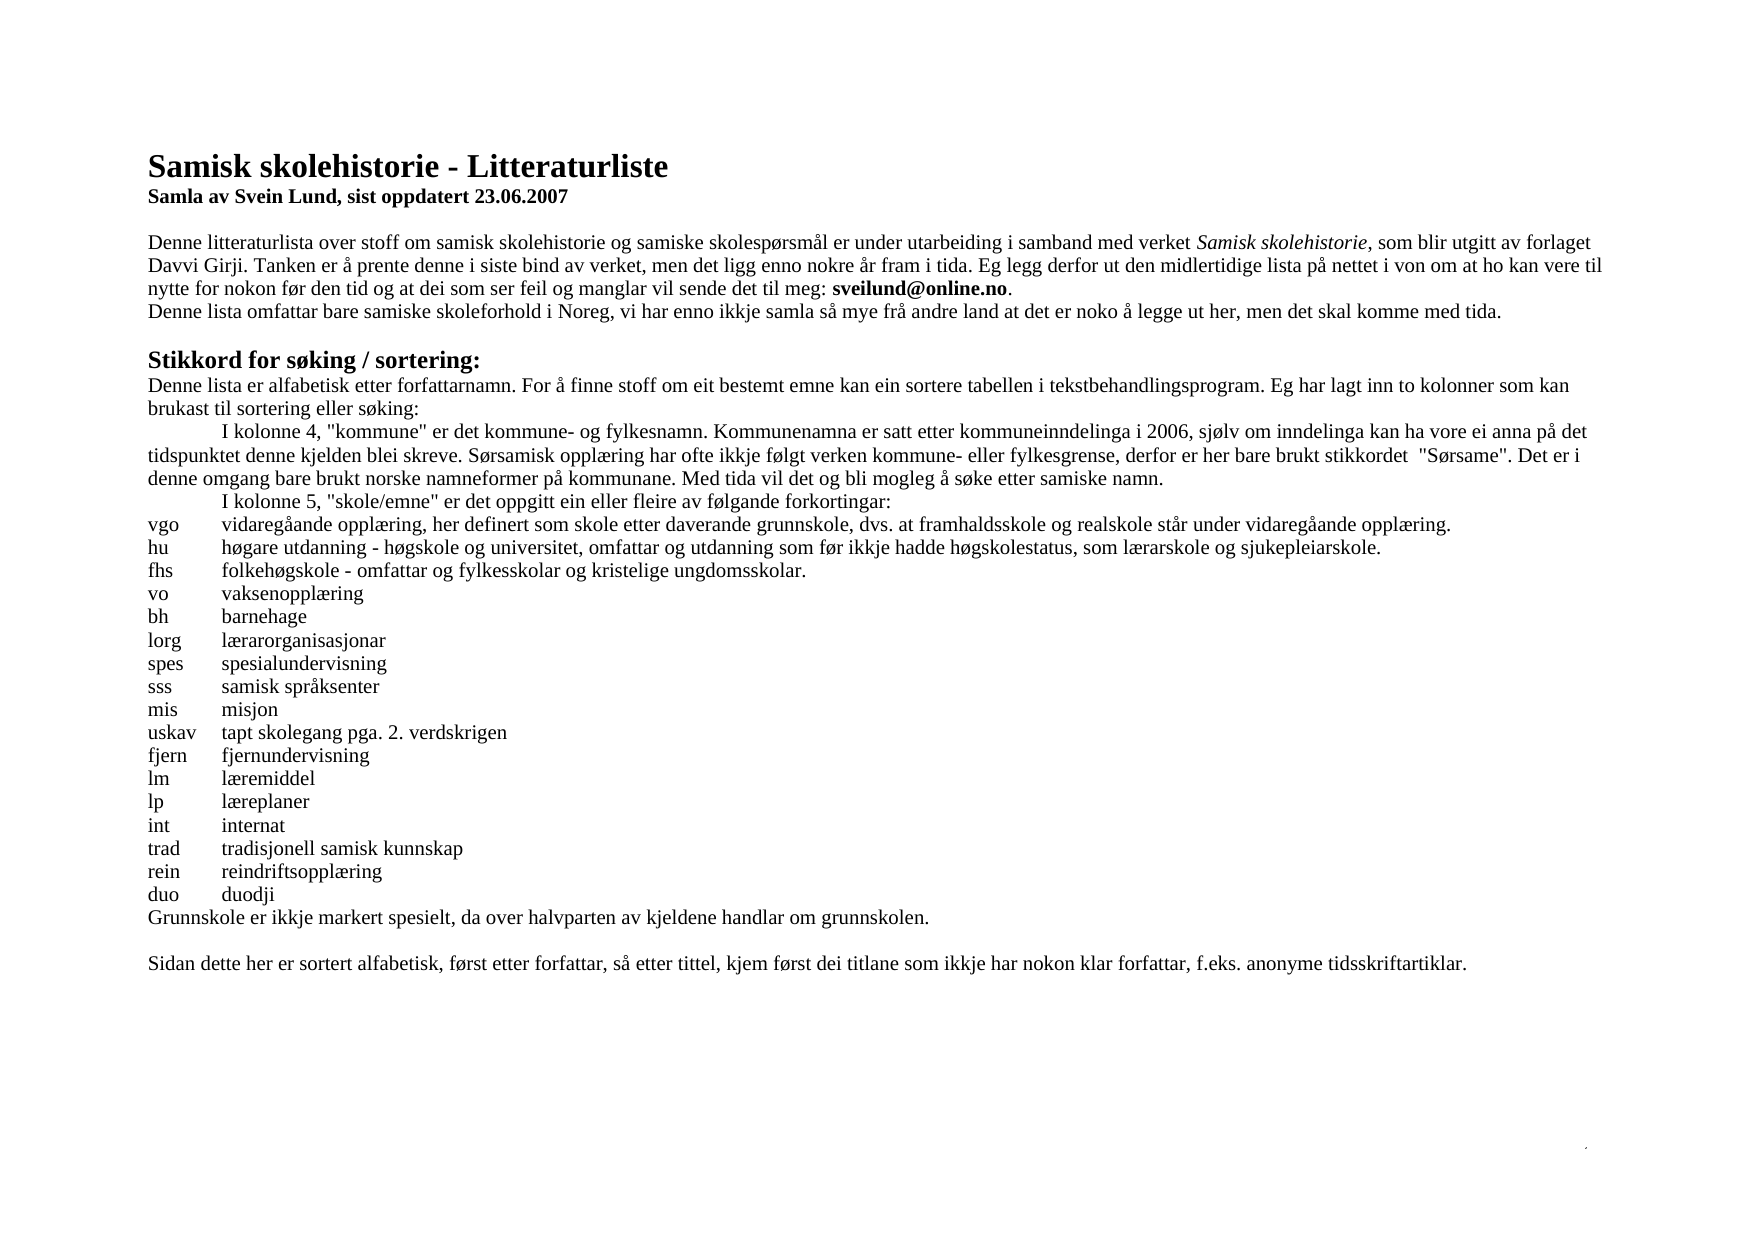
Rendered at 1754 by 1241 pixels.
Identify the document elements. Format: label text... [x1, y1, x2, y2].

text Denne litteraturlista over stoff om samisk skolehistorie og samiske skolespørsmål er under utarbeiding i samband med verket Samisk skolehistorie, som blir utgitt av forlaget Davvi Girji. Tanken er å prente denne i siste bind av verket, men det ligg enno nokre år fram i tida. Eg legg derfor ut den midlertidige lista på nettet i von om at ho kan vere til nytte for nokon før den tid og at dei som ser feil og manglar vil sende det til meg: sveilund@online.no. [148, 231, 1606, 300]
text vo vaksenopplæring [148, 582, 1606, 605]
text rein reindriftsopplæring [148, 860, 1606, 883]
text Sidan dette her er sortert alfabetisk, først etter forfattar, så etter tittel, kjem først dei titlane som ikkje har nokon klar forfattar, f.eks. anonyme tidsskriftartiklar. [148, 952, 1606, 975]
text lp læreplaner [148, 790, 1606, 813]
text hu høgare utdanning - høgskole og universitet, omfattar og utdanning som før ikkje hadde høgskolestatus, som lærarskole og sjukepleiarskole. [148, 536, 1606, 559]
text spes spesialundervisning [148, 652, 1606, 675]
text sss samisk språksenter [148, 675, 1606, 698]
text fjern fjernundervisning [148, 744, 1606, 767]
text Samla av Svein Lund, sist oppdatert 23.06.2007 [148, 184, 1606, 208]
text Grunnskole er ikkje markert spesielt, da over halvparten av kjeldene handlar om grunnskolen. [148, 906, 1606, 929]
text lm læremiddel [148, 767, 1606, 790]
text Stikkord for søking / sortering: [148, 346, 1606, 374]
text mis misjon [148, 698, 1606, 721]
text fhs folkehøgskole - omfattar og fylkesskolar og kristelige ungdomsskolar. [148, 559, 1606, 582]
text lorg lærarorganisasjonar [148, 628, 1606, 652]
text uskav tapt skolegang pga. 2. verdskrigen [148, 721, 1606, 744]
text I kolonne 5, "skole/emne" er det oppgitt ein eller fleire av følgande forkortingar: [148, 490, 1606, 513]
text int internat [148, 813, 1606, 837]
text bh barnehage [148, 605, 1606, 628]
text Samisk skolehistorie - Litteraturliste [148, 148, 1606, 184]
text Denne lista er alfabetisk etter forfattarnamn. For å finne stoff om eit bestemt emne kan ein sortere tabellen i tekstbehandlingsprogram. Eg har lagt inn to kolonner som kan brukast til sortering eller søking: [148, 374, 1606, 420]
text duo duodji [148, 883, 1606, 906]
text vgo vidaregåande opplæring, her definert som skole etter daverande grunnskole, dvs. at framhaldsskole og realskole står under vidaregåande opplæring. [148, 513, 1606, 536]
text trad tradisjonell samisk kunnskap [148, 837, 1606, 860]
text I kolonne 4, "kommune" er det kommune- og fylkesnamn. Kommunenamna er satt etter kommuneinndelinga i 2006, sjølv om inndelinga kan ha vore ei anna på det tidspunktet denne kjelden blei skreve. Sørsamisk opplæring har ofte ikkje følgt verken kommune- eller fylkesgrense, derfor er her bare brukt stikkordet "Sørsame". Det er i denne omgang bare brukt norske namneformer på kommunane. Med tida vil det og bli mogleg å søke etter samiske namn. [148, 420, 1606, 490]
text Denne lista omfattar bare samiske skoleforhold i Noreg, vi har enno ikkje samla så mye frå andre land at det er noko å legge ut her, men det skal komme med tida. [148, 300, 1606, 323]
